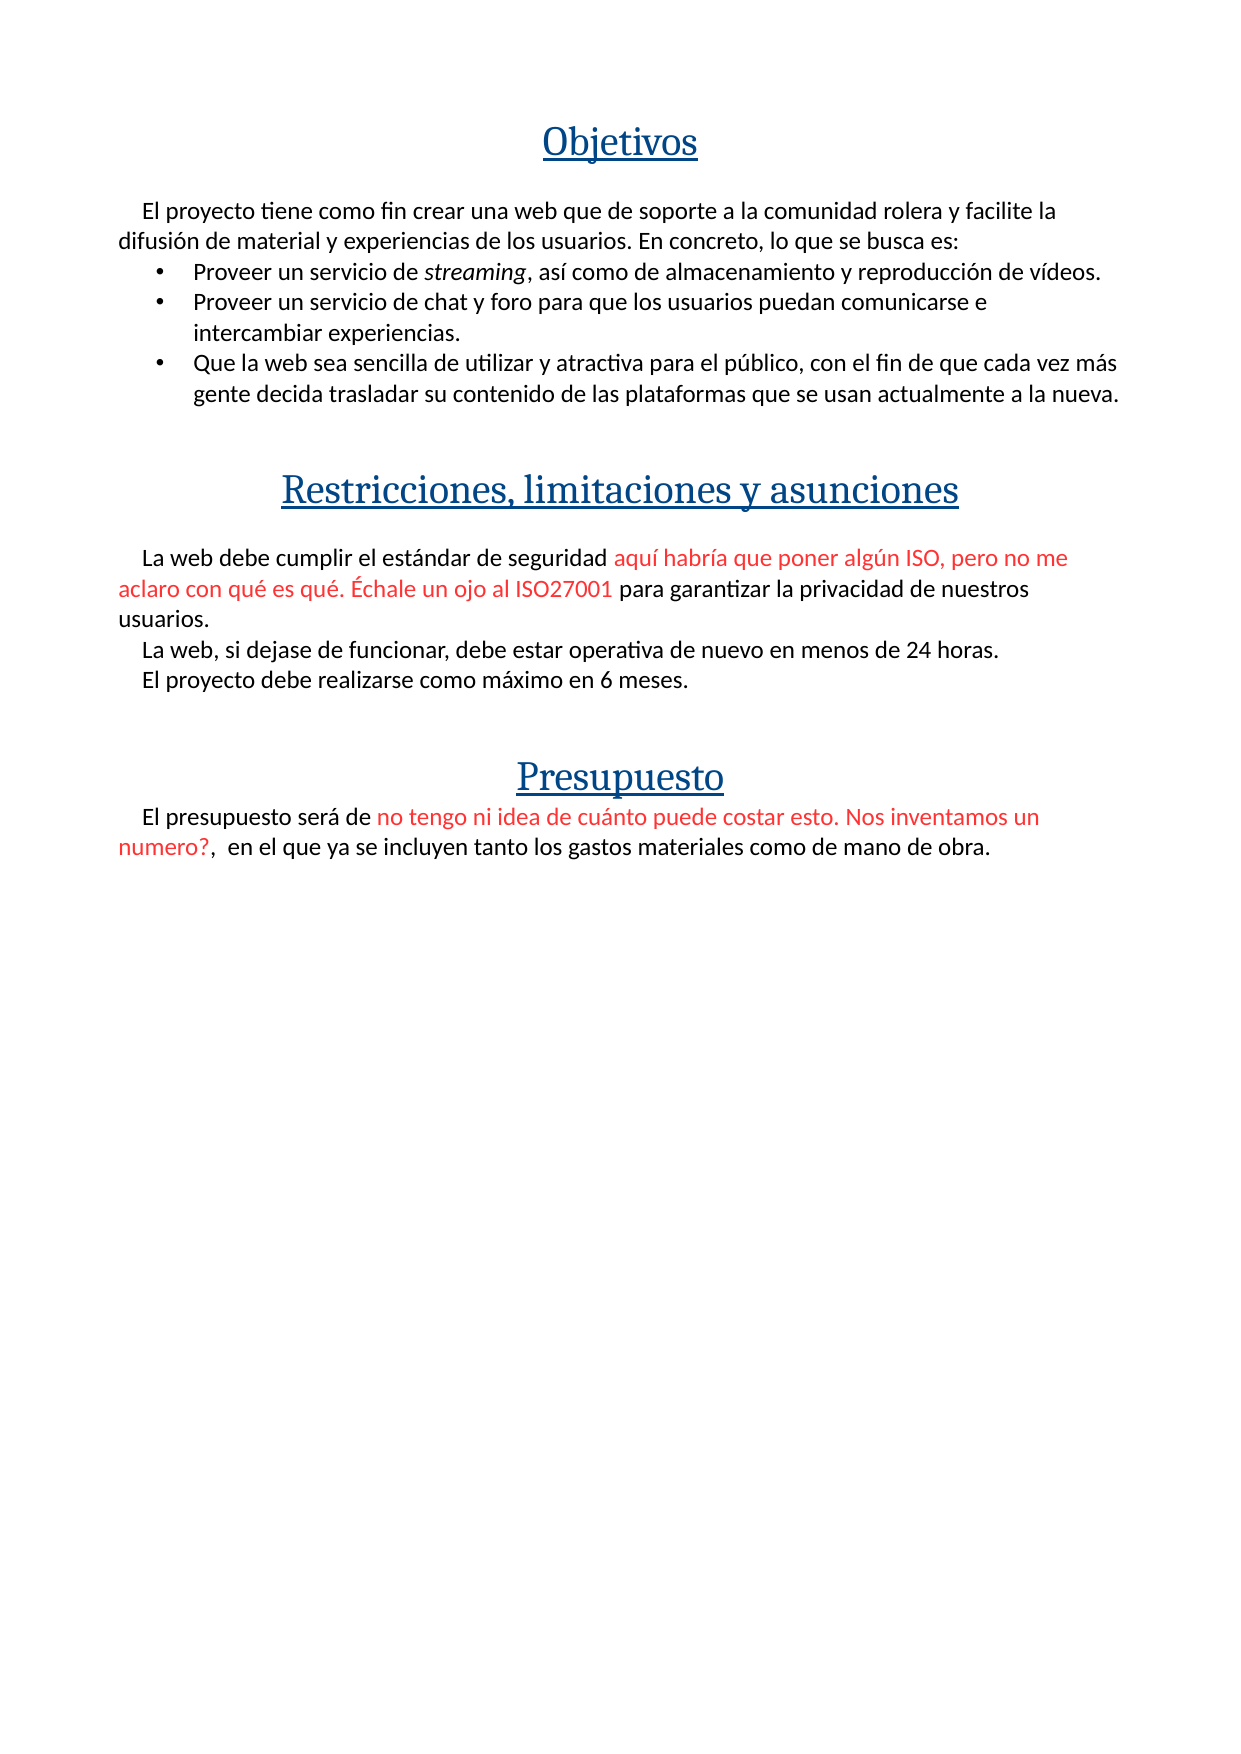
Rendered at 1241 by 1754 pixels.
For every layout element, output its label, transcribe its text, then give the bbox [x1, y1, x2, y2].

text Presupuesto [118, 753, 1122, 801]
list Proveer un servicio de streaming, así como de almacenamiento y reproducción de vídeos. [156, 256, 1122, 286]
list Que la web sea sencilla de utilizar y atractiva para el público, con el fin de que cada vez más gente decida trasladar su contenido de las plataformas que se usan actualmente a la nueva. [156, 347, 1122, 408]
text La web debe cumplir el estándar de seguridad aquí habría que poner algún ISO, pero no me aclaro con qué es qué. Échale un ojo al ISO27001 para garantizar la privacidad de nuestros usuarios. [118, 543, 1122, 634]
text El presupuesto será de no tengo ni idea de cuánto puede costar esto. Nos inventamos un numero?, en el que ya se incluyen tanto los gastos materiales como de mano de obra. [118, 801, 1122, 862]
text La web, si dejase de funcionar, debe estar operativa de nuevo en menos de 24 horas. [118, 634, 1122, 665]
text Objetivos [118, 118, 1122, 166]
list Restricciones, limitaciones y asunciones [118, 466, 1122, 514]
text El proyecto debe realizarse como máximo en 6 meses. [118, 665, 1122, 695]
text El proyecto tiene como fin crear una web que de soporte a la comunidad rolera y facilite la difusión de material y experiencias de los usuarios. En concreto, lo que se busca es: [118, 195, 1122, 256]
list Proveer un servicio de chat y foro para que los usuarios puedan comunicarse e intercambiar experiencias. [156, 286, 1122, 347]
